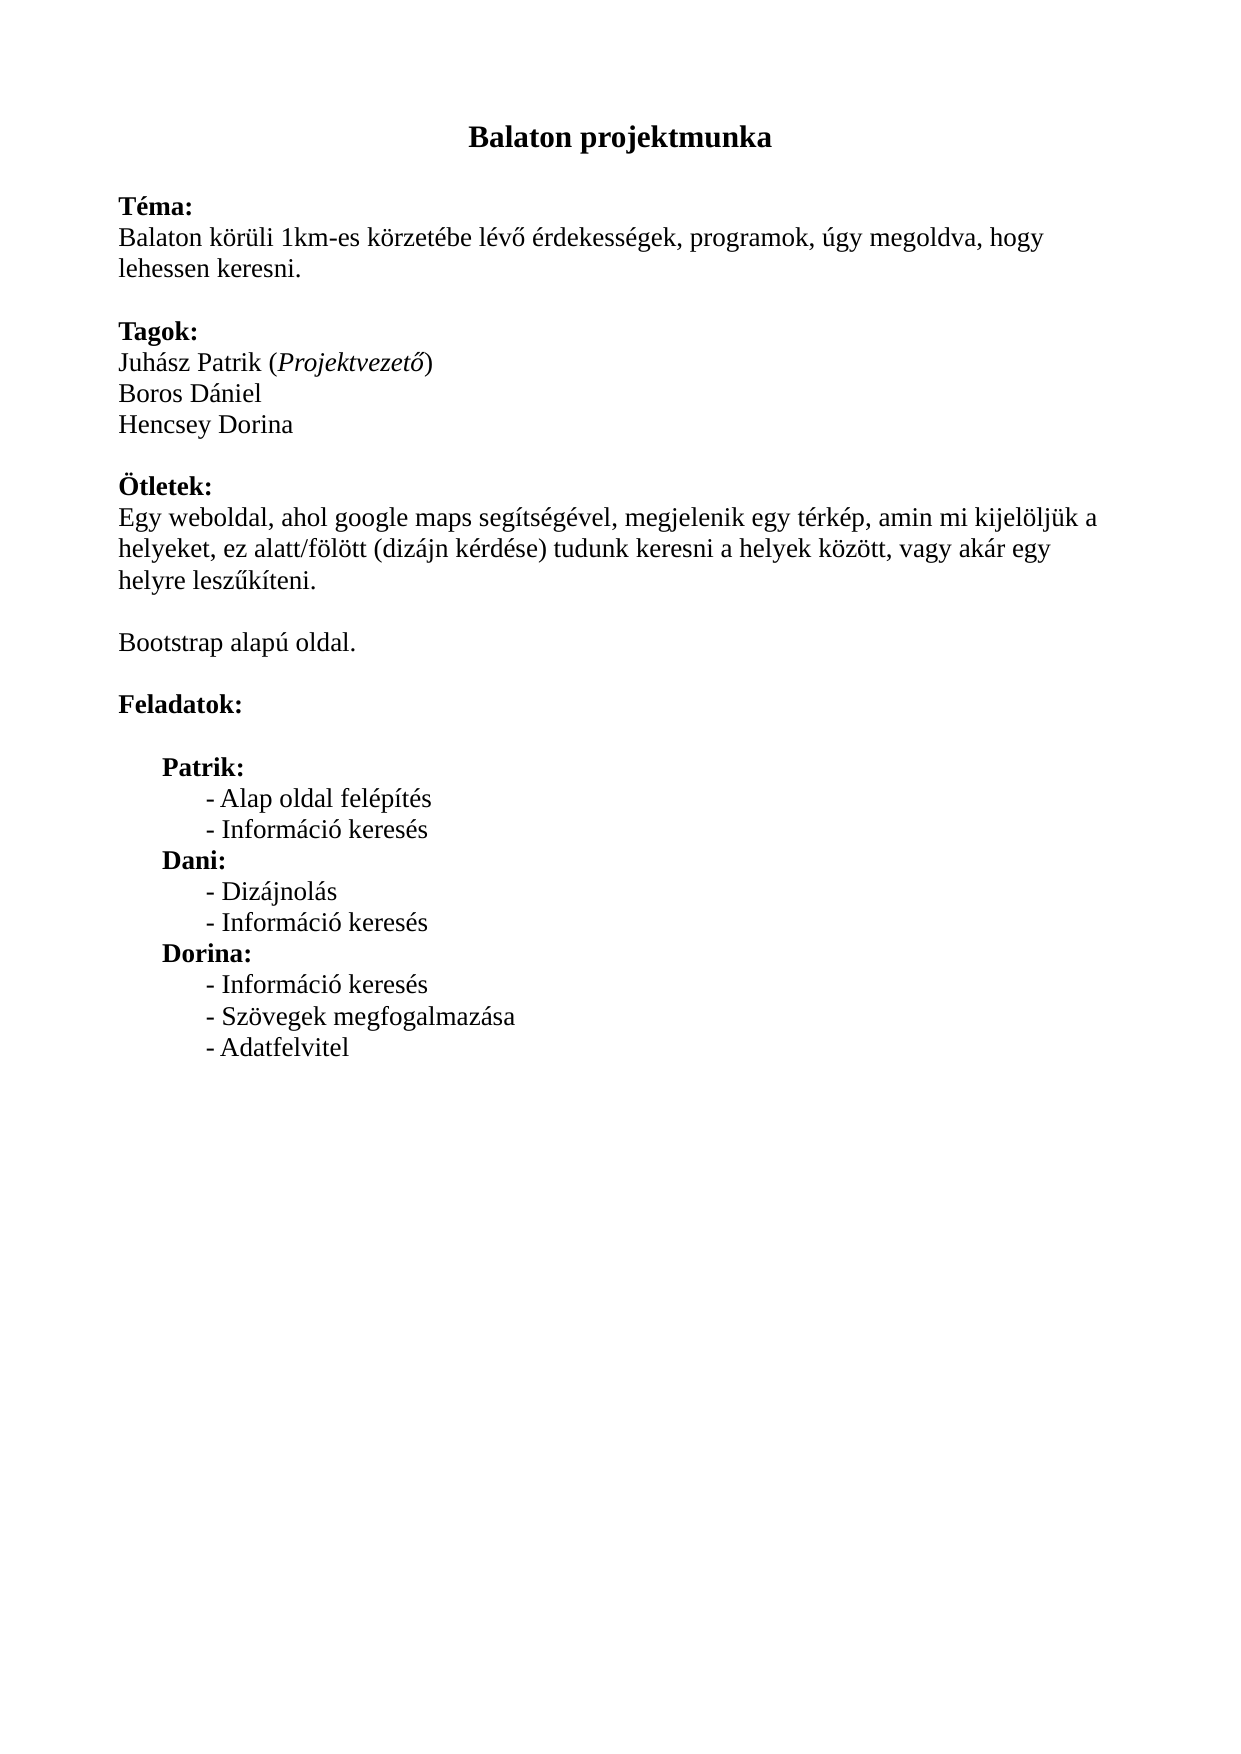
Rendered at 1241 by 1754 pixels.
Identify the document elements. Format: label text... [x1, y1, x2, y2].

text - Szövegek megfogalmazása [118, 1000, 1122, 1031]
text Egy weboldal, ahol google maps segítségével, megjelenik egy térkép, amin mi kijelöljük a helyeket, ez alatt/fölött (dizájn kérdése) tudunk keresni a helyek között, vagy akár egy helyre leszűkíteni. [118, 501, 1122, 595]
text Tagok: [118, 314, 1122, 346]
text - Adatfelvitel [118, 1031, 1122, 1062]
text Feladatok: [118, 688, 1122, 719]
text Dorina: [118, 937, 1122, 969]
text Téma: Balaton körüli 1km-es körzetébe lévő érdekességek, programok, úgy megoldva, hogy lehessen keresni. [118, 190, 1122, 283]
text - Információ keresés [118, 813, 1122, 844]
text Bootstrap alapú oldal. [118, 626, 1122, 657]
text Juhász Patrik (Projektvezető) [118, 346, 1122, 377]
text Dani: [118, 844, 1122, 875]
text - Információ keresés [118, 969, 1122, 1000]
text Patrik: [118, 751, 1122, 782]
text - Alap oldal felépítés [118, 782, 1122, 813]
text - Dizájnolás [118, 875, 1122, 906]
text Balaton projektmunka [118, 118, 1122, 154]
text Boros Dániel Hencsey Dorina [118, 377, 1122, 439]
text - Információ keresés [118, 906, 1122, 937]
text Ötletek: [118, 470, 1122, 501]
